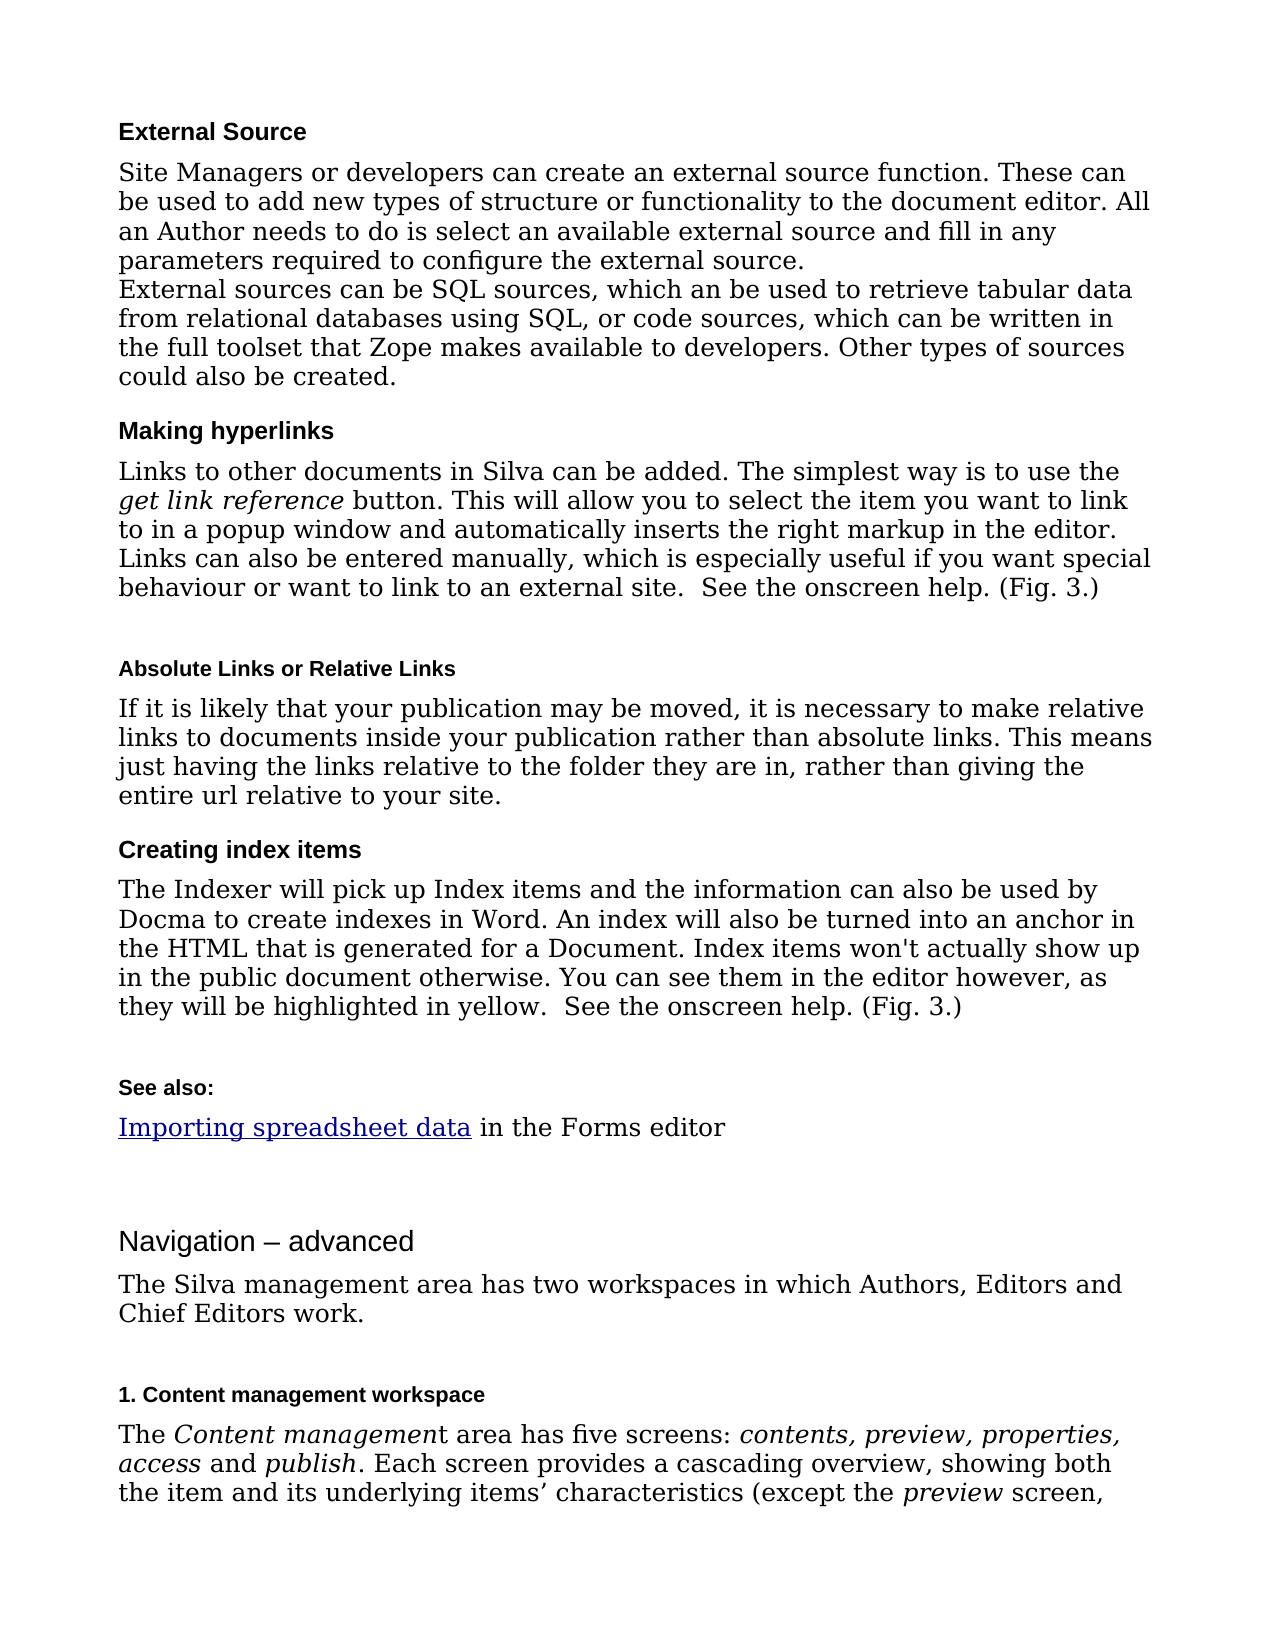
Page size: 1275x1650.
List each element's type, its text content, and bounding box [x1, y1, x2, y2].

subtitle Absolute Links or Relative Links [118, 657, 1157, 681]
text Links to other documents in Silva can be added. The simplest way is to use the get link reference button. This will allow you to select the item you want to link to in a popup window and automatically inserts the right markup in the editor. [118, 457, 1157, 544]
text The Indexer will pick up Index items and the information can also be used by Docma to create indexes in Word. An index will also be turned into an anchor in the HTML that is generated for a Document. Index items won't actually show up in the public document otherwise. You can see them in the editor however, as they will be highlighted in yellow. See the onscreen help. (Fig. 3.) [118, 876, 1157, 1051]
text External sources can be SQL sources, which an be used to retrieve tabular data from relational databases using SQL, or code sources, which can be written in the full toolset that Zope makes available to developers. Other types of sources could also be created. [118, 275, 1157, 392]
subtitle 1. Content management workspace [118, 1383, 1157, 1407]
text Links can also be entered manually, which is especially useful if you want special behaviour or want to link to an external site. See the onscreen help. (Fig. 3.) [118, 544, 1157, 632]
subtitle Creating index items [118, 836, 1157, 863]
text Site Managers or developers can create an external source function. These can be used to add new types of structure or functionality to the document editor. All an Author needs to do is select an available external source and fill in any parameters required to configure the external source. [118, 158, 1157, 275]
subtitle See also: [118, 1076, 1157, 1100]
text If it is likely that your publication may be moved, it is necessary to make relative links to documents inside your publication rather than absolute links. This means just having the links relative to the folder they are in, rather than giving the entire url relative to your site. [118, 694, 1157, 811]
text Importing spreadsheet data in the Forms editor [118, 1113, 1157, 1200]
text The Content management area has five screens: contents, preview, properties, access and publish. Each screen provides a cascading overview, showing both the item and its underlying items’ characteristics (except the preview screen, [118, 1420, 1157, 1507]
subtitle Making hyperlinks [118, 417, 1157, 444]
text The Silva management area has two workspaces in which Authors, Editors and Chief Editors work. [118, 1270, 1157, 1358]
subtitle Navigation – advanced [118, 1225, 1157, 1258]
subtitle External Source [118, 118, 1157, 146]
